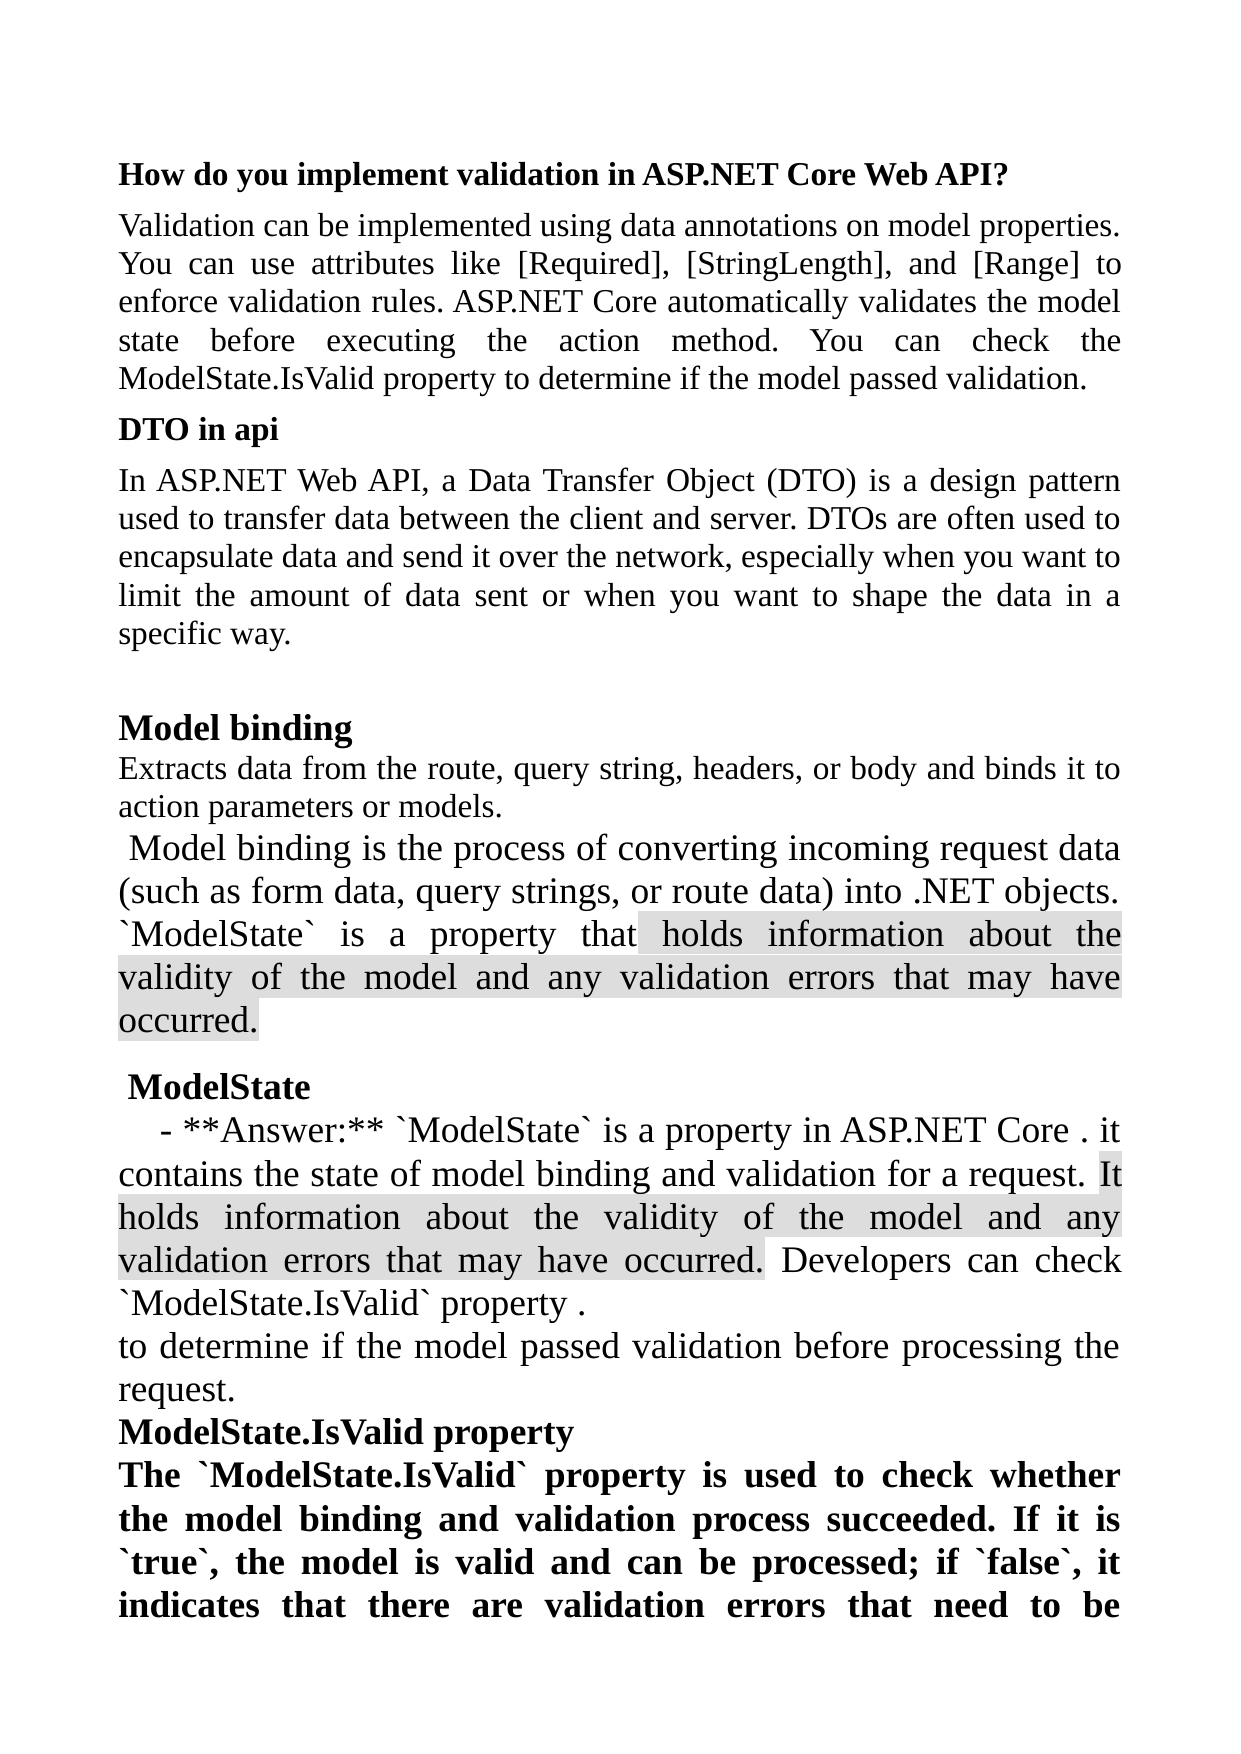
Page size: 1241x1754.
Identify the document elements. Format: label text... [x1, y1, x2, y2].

text ModelState [118, 1065, 1122, 1108]
text In ASP.NET Web API, a Data Transfer Object (DTO) is a design pattern used to transfer data between the client and server. DTOs are often used to encapsulate data and send it over the network, especially when you want to limit the amount of data sent or when you want to shape the data in a specific way. [118, 460, 1122, 652]
text ModelState.IsValid property [118, 1410, 1122, 1453]
text Model binding [118, 705, 1122, 748]
text to determine if the model passed validation before processing the request. [118, 1323, 1122, 1410]
text Model binding is the process of converting incoming request data (such as form data, query strings, or route data) into .NET objects. `ModelState` is a property that holds information about the validity of the model and any validation errors that may have occurred. [118, 825, 1122, 1041]
text The `ModelState.IsValid` property is used to check whether the model binding and validation process succeeded. If it is `true`, the model is valid and can be processed; if `false`, it indicates that there are validation errors that need to be [118, 1453, 1122, 1625]
text How do you implement validation in ASP.NET Core Web API? [118, 154, 1122, 192]
text - **Answer:** `ModelState` is a property in ASP.NET Core . it contains the state of model binding and validation for a request. It holds information about the validity of the model and any validation errors that may have occurred. Developers can check `ModelState.IsValid` property . [118, 1108, 1122, 1323]
text Validation can be implemented using data annotations on model properties. You can use attributes like [Required], [StringLength], and [Range] to enforce validation rules. ASP.NET Core automatically validates the model state before executing the action method. You can check the ModelState.IsValid property to determine if the model passed validation. [118, 205, 1122, 397]
text DTO in api [118, 409, 1122, 447]
text Extracts data from the route, query string, headers, or body and binds it to action parameters or models. [118, 748, 1122, 825]
